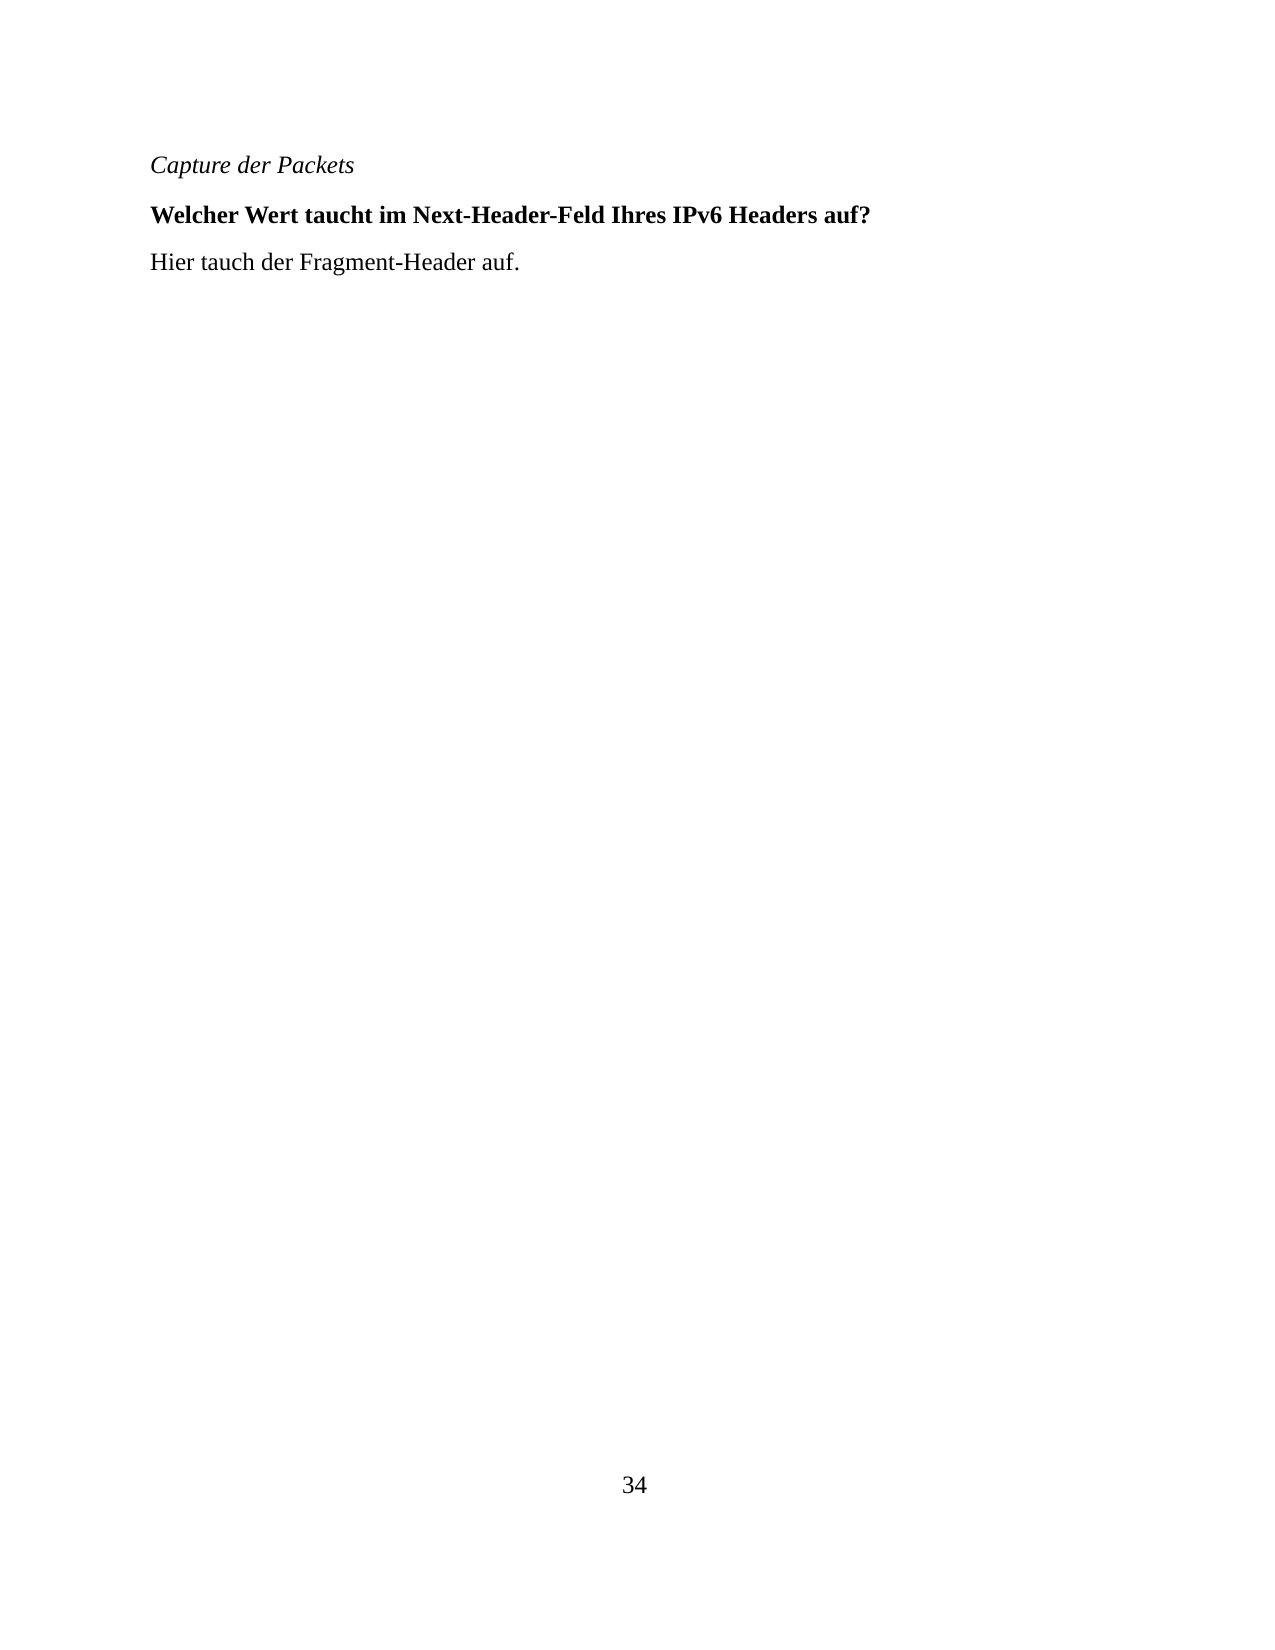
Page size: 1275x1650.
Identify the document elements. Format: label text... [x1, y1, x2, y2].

text Welcher Wert taucht im Next-Header-Feld Ihres IPv6 Headers auf? [150, 200, 1125, 229]
text Capture der Packets [150, 150, 1125, 179]
text Hier tauch der Fragment-Header auf. [150, 247, 1125, 276]
